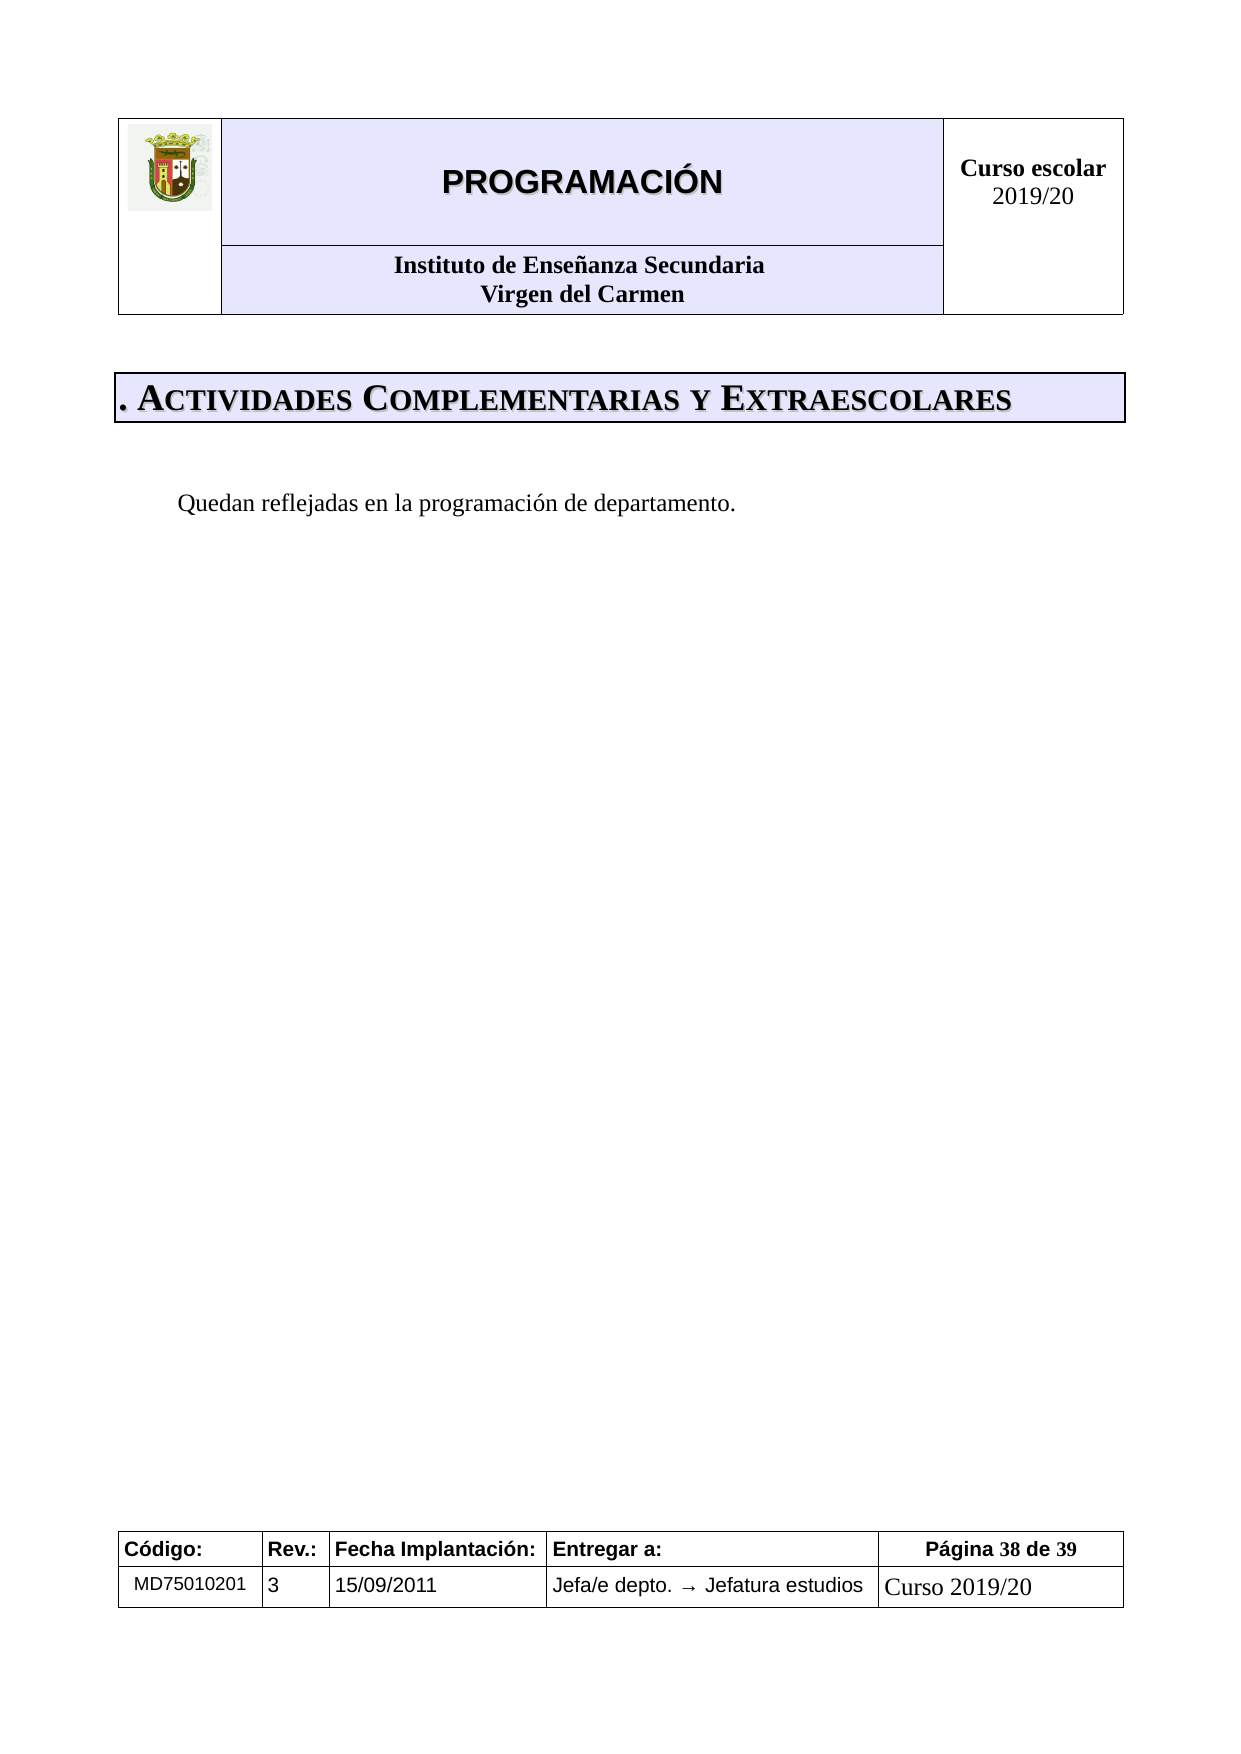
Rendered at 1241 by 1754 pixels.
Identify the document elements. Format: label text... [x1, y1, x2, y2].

text Quedan reflejadas en la programación de departamento. [118, 488, 1122, 516]
subtitle Actividades Complementarias y Extraescolares [116, 374, 1124, 421]
picture [127, 124, 213, 211]
